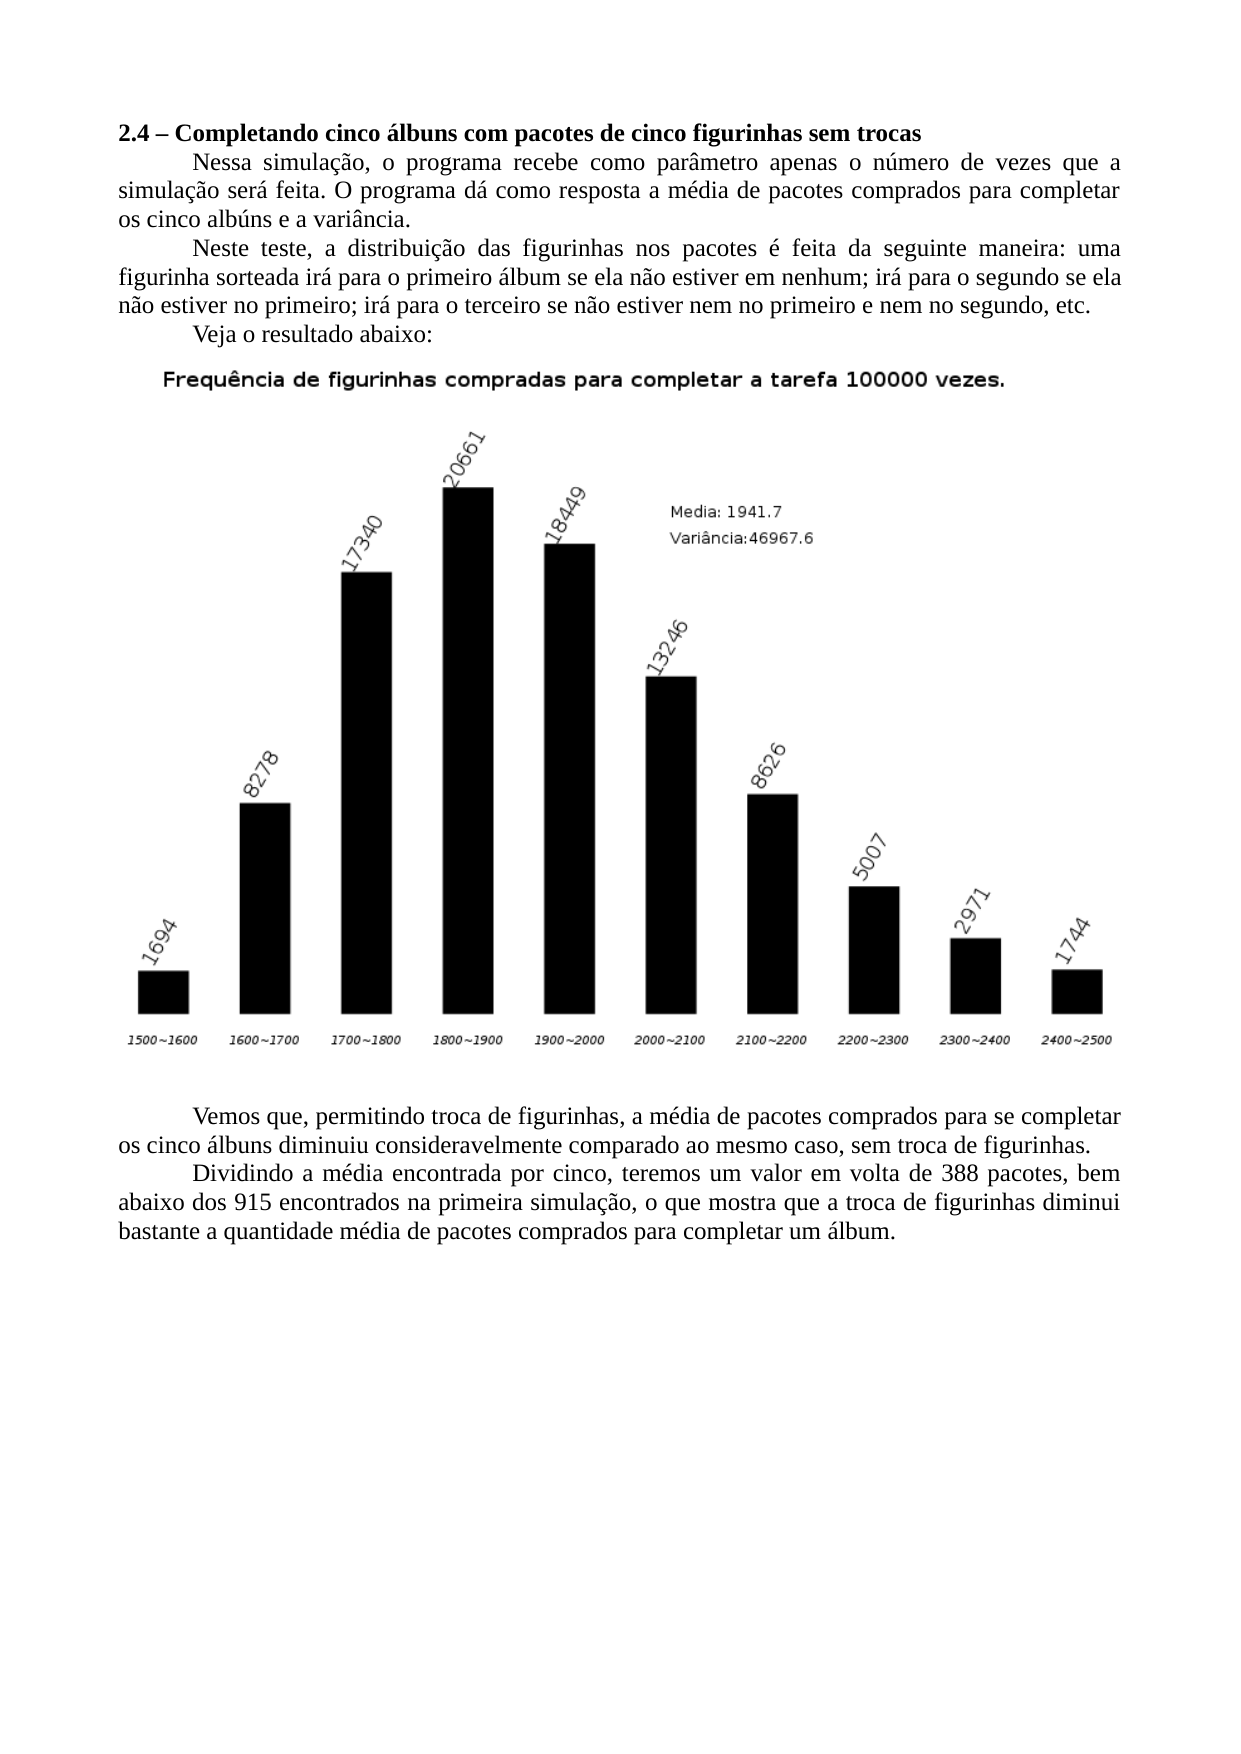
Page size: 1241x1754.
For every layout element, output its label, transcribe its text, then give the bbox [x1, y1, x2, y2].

picture [118, 348, 1123, 1101]
text Nessa simulação, o programa recebe como parâmetro apenas o número de vezes que a simulação será feita. O programa dá como resposta a média de pacotes comprados para completar os cinco albúns e a variância. [118, 147, 1122, 233]
text Vemos que, permitindo troca de figurinhas, a média de pacotes comprados para se completar os cinco álbuns diminuiu consideravelmente comparado ao mesmo caso, sem troca de figurinhas. [118, 1101, 1122, 1158]
text Neste teste, a distribuição das figurinhas nos pacotes é feita da seguinte maneira: uma figurinha sorteada irá para o primeiro álbum se ela não estiver em nenhum; irá para o segundo se ela não estiver no primeiro; irá para o terceiro se não estiver nem no primeiro e nem no segundo, etc. [118, 233, 1122, 319]
text Veja o resultado abaixo: [118, 319, 1122, 348]
text 2.4 – Completando cinco álbuns com pacotes de cinco figurinhas sem trocas [118, 118, 1122, 147]
text Dividindo a média encontrada por cinco, teremos um valor em volta de 388 pacotes, bem abaixo dos 915 encontrados na primeira simulação, o que mostra que a troca de figurinhas diminui bastante a quantidade média de pacotes comprados para completar um álbum. [118, 1158, 1122, 1245]
